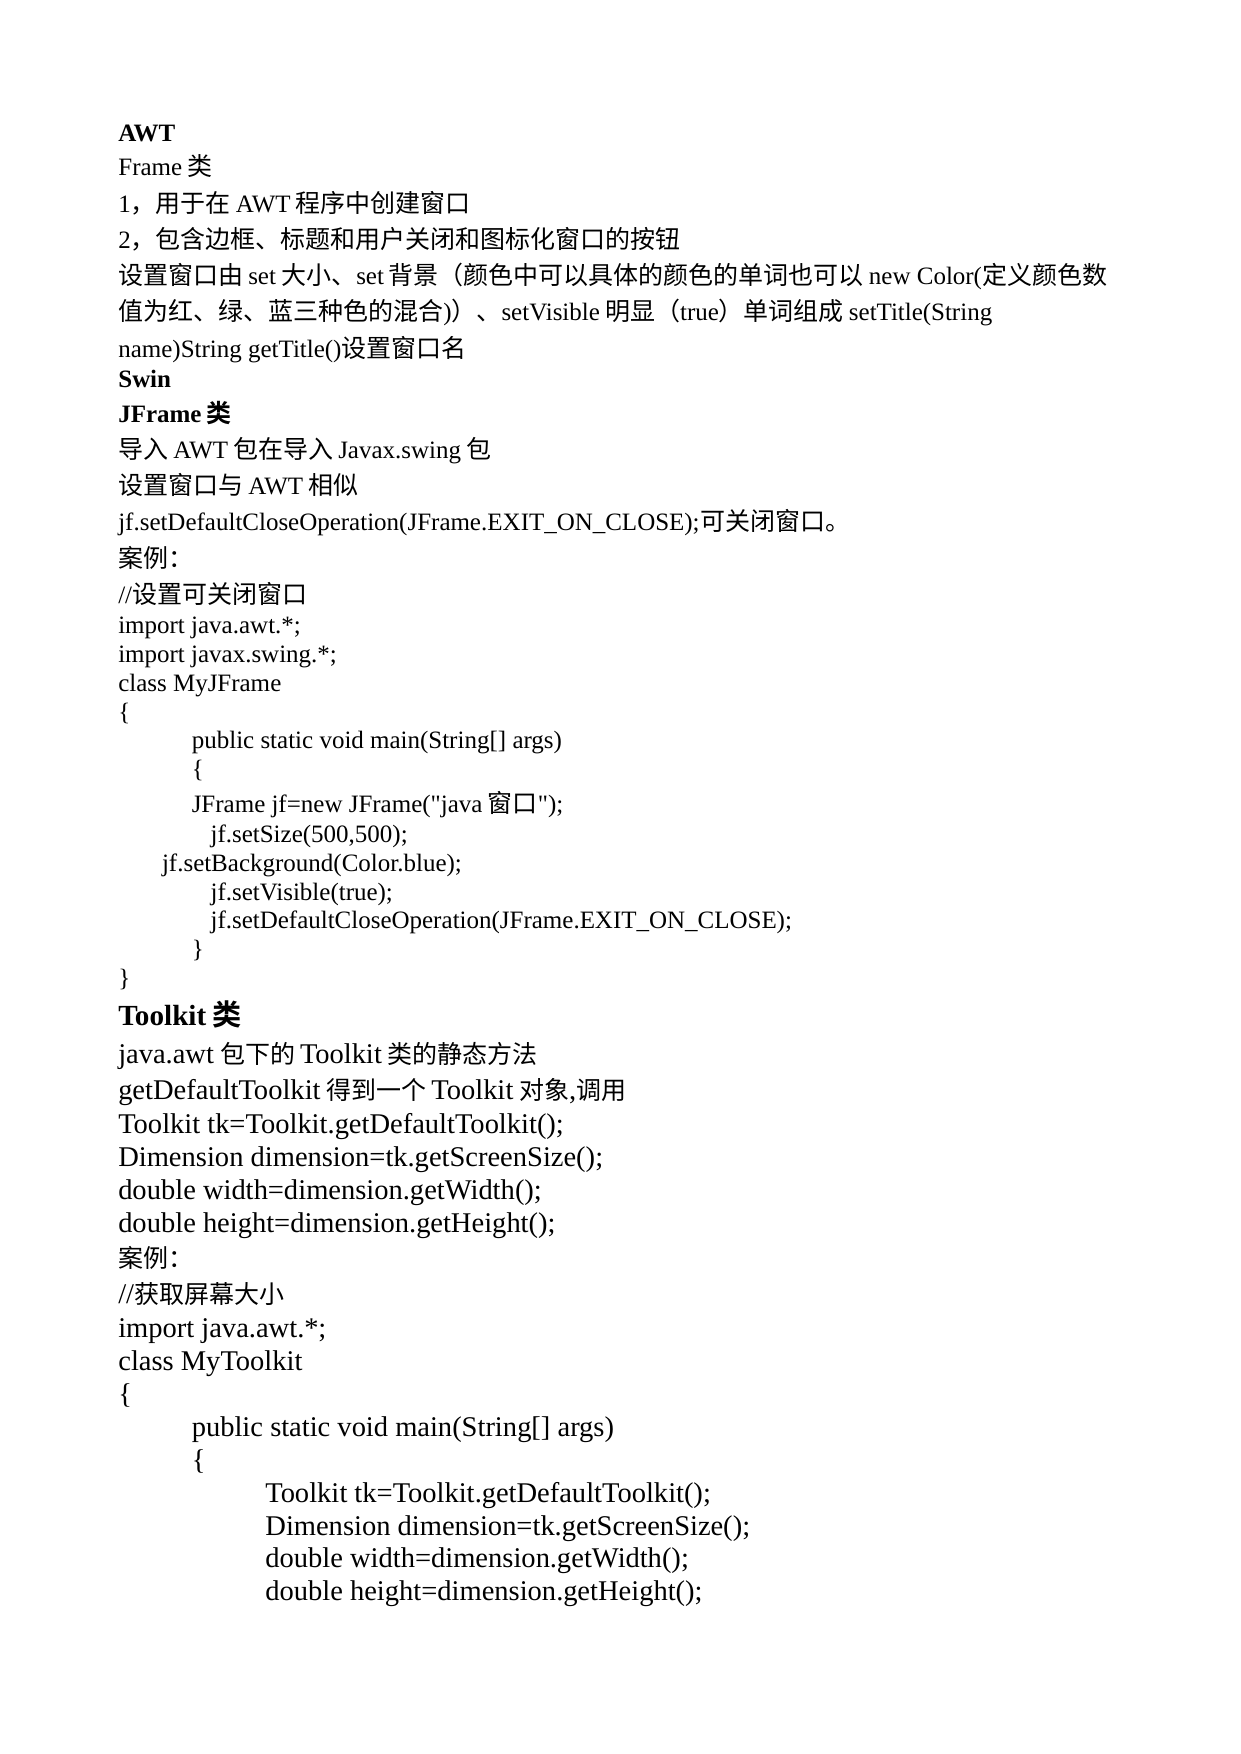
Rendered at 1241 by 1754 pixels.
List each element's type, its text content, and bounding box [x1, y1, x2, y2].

text jf.setSize(500,500); [118, 819, 1122, 848]
text JFrame类 [118, 393, 1122, 429]
text java.awt包下的Toolkit类的静态方法 [118, 1034, 1122, 1070]
text Frame类 [118, 147, 1122, 183]
text 2，包含边框、标题和用户关闭和图标化窗口的按钮 [118, 219, 1122, 256]
text double height=dimension.getHeight(); [118, 1574, 1122, 1607]
text Dimension dimension=tk.getScreenSize(); [118, 1139, 1122, 1172]
text Swin [118, 364, 1122, 393]
text 1，用于在AWT程序中创建窗口 [118, 183, 1122, 219]
text double width=dimension.getWidth(); [118, 1541, 1122, 1574]
text 案例： [118, 538, 1122, 574]
text jf.setDefaultCloseOperation(JFrame.EXIT_ON_CLOSE); [118, 906, 1122, 934]
text jf.setBackground(Color.blue); [118, 848, 1122, 877]
text import java.awt.*; [118, 611, 1122, 639]
text jf.setVisible(true); [118, 877, 1122, 906]
text public static void main(String[] args) [118, 1409, 1122, 1442]
text class MyToolkit [118, 1344, 1122, 1377]
text { [118, 697, 1122, 726]
text } [118, 934, 1122, 963]
text //设置可关闭窗口 [118, 574, 1122, 611]
text Toolkit tk=Toolkit.getDefaultToolkit(); [118, 1475, 1122, 1508]
text Toolkit tk=Toolkit.getDefaultToolkit(); [118, 1107, 1122, 1139]
text { [118, 1442, 1122, 1475]
text 导入AWT包在导入Javax.swing包 [118, 429, 1122, 466]
text double height=dimension.getHeight(); [118, 1205, 1122, 1238]
text } [118, 963, 1122, 992]
text Toolkit类 [118, 992, 1122, 1034]
text public static void main(String[] args) [118, 726, 1122, 754]
text class MyJFrame [118, 668, 1122, 697]
text import javax.swing.*; [118, 639, 1122, 668]
text 设置窗口与AWT相似 [118, 466, 1122, 502]
text double width=dimension.getWidth(); [118, 1172, 1122, 1205]
text //获取屏幕大小 [118, 1274, 1122, 1311]
text 设置窗口由set大小、set背景（颜色中可以具体的颜色的单词也可以new Color(定义颜色数值为红、绿、蓝三种色的混合)）、setVisible明显（true）单词组成setTitle(String name)String getTitle()设置窗口名 [118, 256, 1122, 364]
text jf.setDefaultCloseOperation(JFrame.EXIT_ON_CLOSE);可关闭窗口。 [118, 502, 1122, 538]
text 案例： [118, 1238, 1122, 1274]
text { [118, 754, 1122, 783]
text AWT [118, 118, 1122, 147]
text { [118, 1377, 1122, 1409]
text getDefaultToolkit得到一个Toolkit对象,调用 [118, 1070, 1122, 1107]
text JFrame jf=new JFrame("java窗口"); [118, 783, 1122, 819]
text import java.awt.*; [118, 1311, 1122, 1344]
text Dimension dimension=tk.getScreenSize(); [118, 1508, 1122, 1541]
